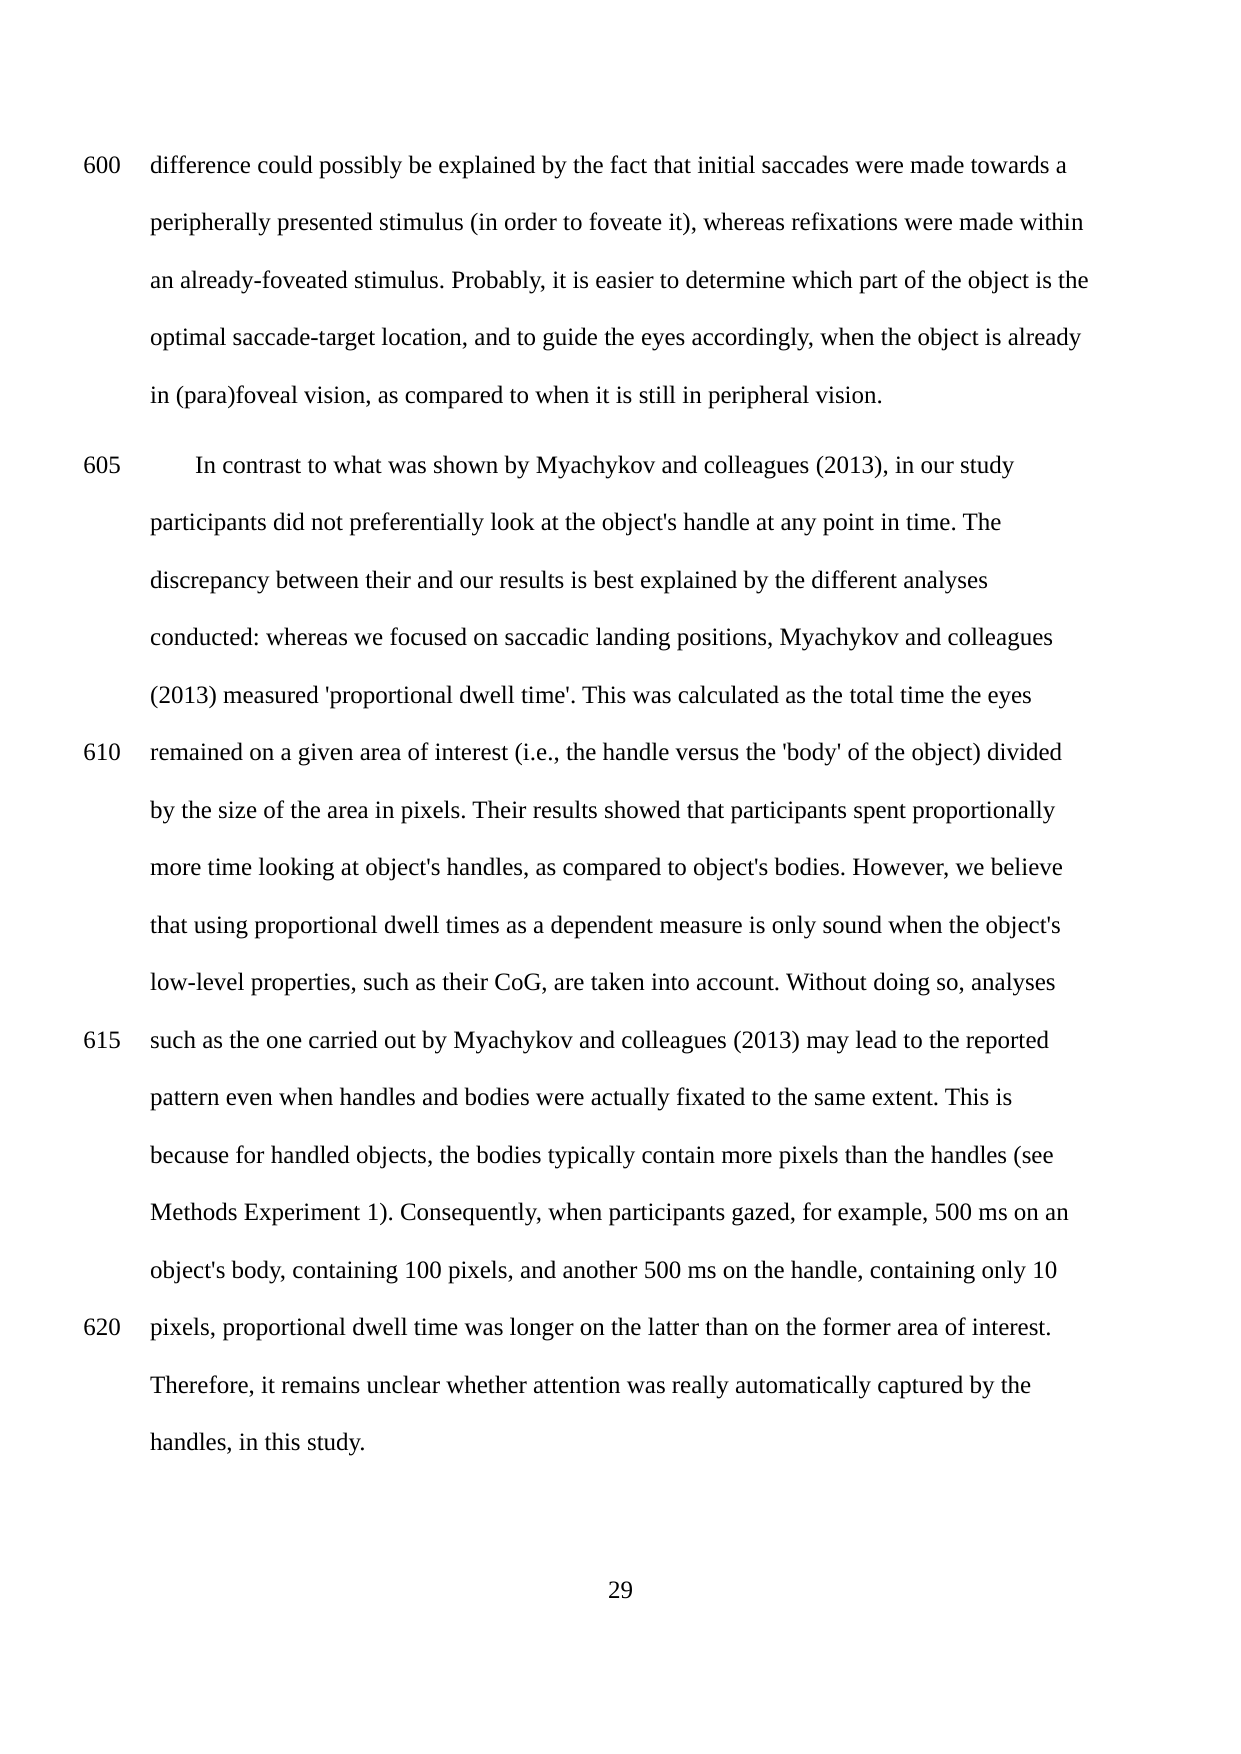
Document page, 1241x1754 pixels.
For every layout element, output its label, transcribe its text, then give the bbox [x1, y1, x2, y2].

text In contrast to what was shown by Myachykov and colleagues (2013), in our study participants did not preferentially look at the object's handle at any point in time. The discrepancy between their and our results is best explained by the different analyses conducted: whereas we focused on saccadic landing positions, Myachykov and colleagues (2013) measured 'proportional dwell time'. This was calculated as the total time the eyes remained on a given area of interest (i.e., the handle versus the 'body' of the object) divided by the size of the area in pixels. Their results showed that participants spent proportionally more time looking at object's handles, as compared to object's bodies. However, we believe that using proportional dwell times as a dependent measure is only sound when the object's low-level properties, such as their CoG, are taken into account. Without doing so, analyses such as the one carried out by Myachykov and colleagues (2013) may lead to the reported pattern even when handles and bodies were actually fixated to the same extent. This is because for handled objects, the bodies typically contain more pixels than the handles (see Methods Experiment 1). Consequently, when participants gazed, for example, 500 ms on an object's body, containing 100 pixels, and another 500 ms on the handle, containing only 10 pixels, proportional dwell time was longer on the latter than on the former area of interest. Therefore, it remains unclear whether attention was really automatically captured by the handles, in this study. [150, 450, 1091, 1456]
text difference could possibly be explained by the fact that initial saccades were made towards a peripherally presented stimulus (in order to foveate it), whereas refixations were made within an already-foveated stimulus. Probably, it is easier to determine which part of the object is the optimal saccade-target location, and to guide the eyes accordingly, when the object is already in (para)foveal vision, as compared to when it is still in peripheral vision. [150, 150, 1091, 409]
